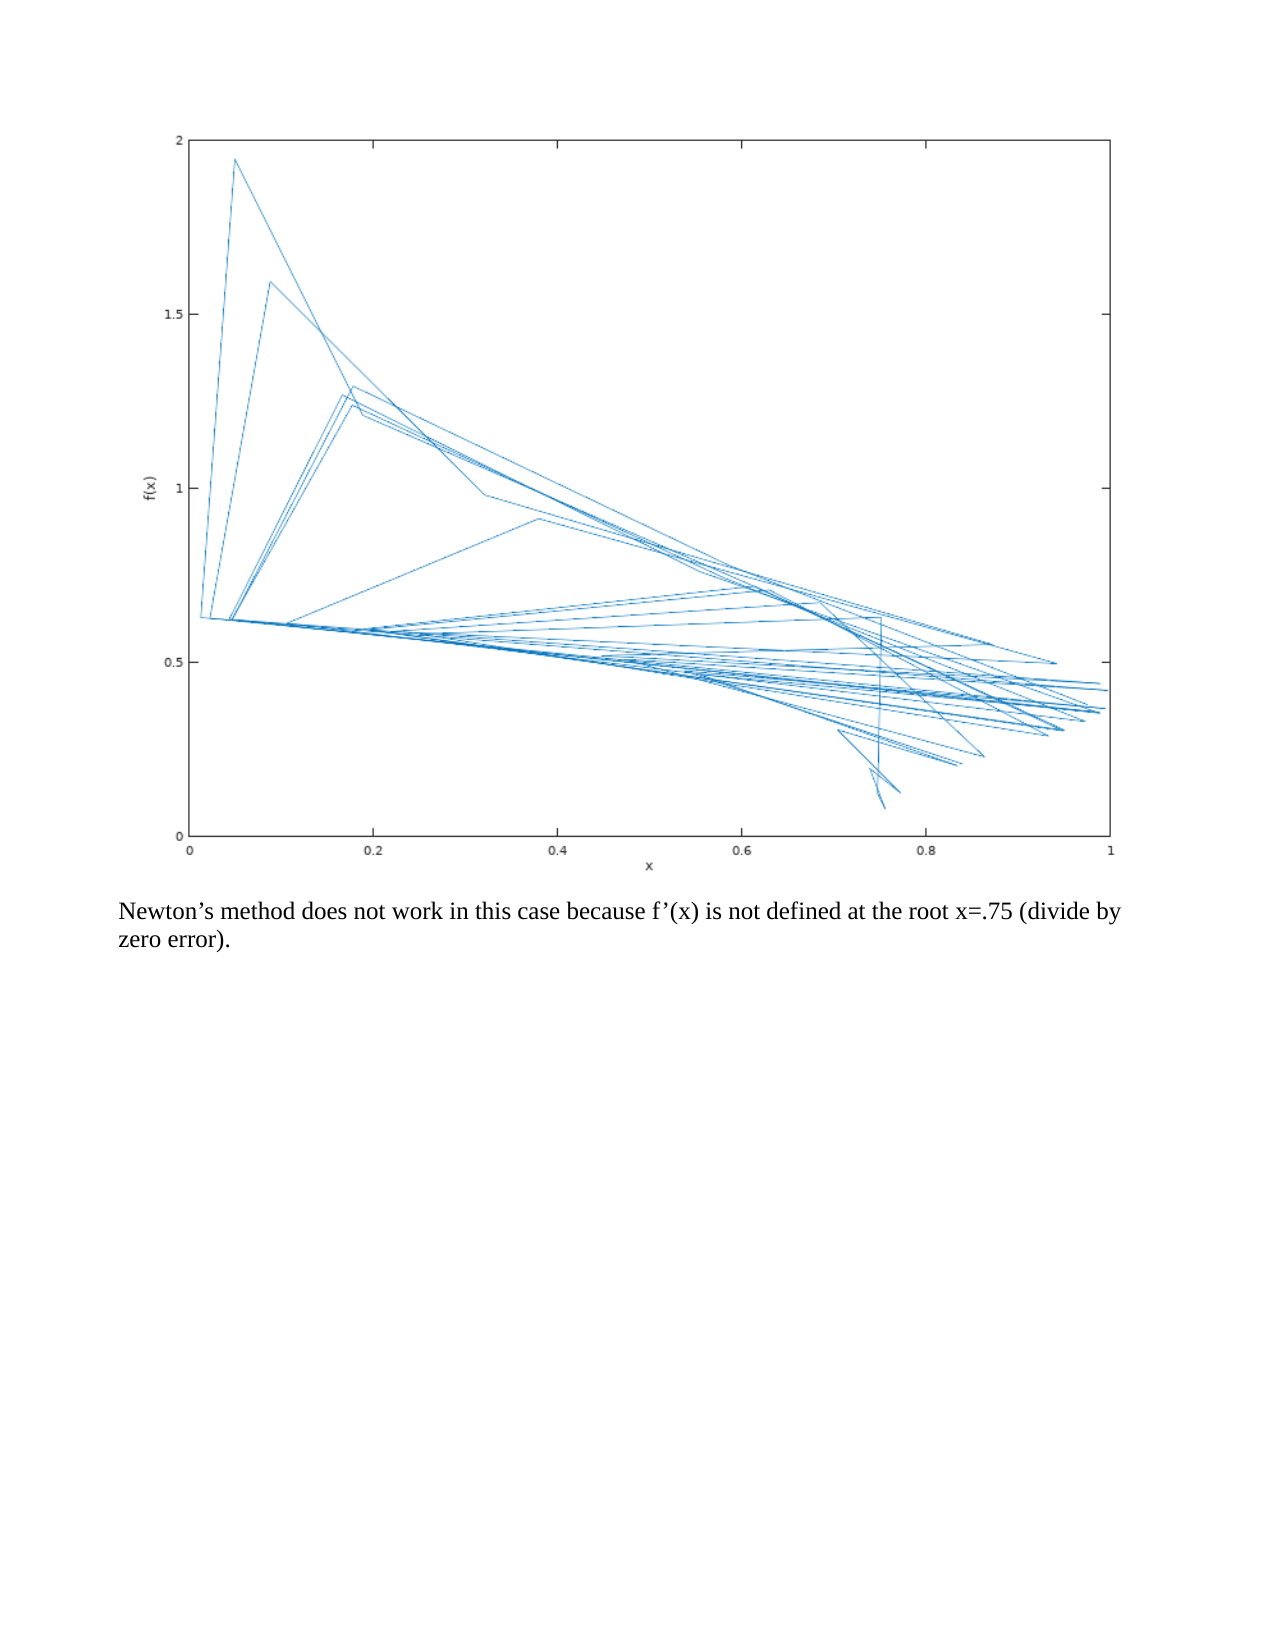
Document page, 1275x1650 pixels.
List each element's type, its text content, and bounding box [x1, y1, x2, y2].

text Newton’s method does not work in this case because f’(x) is not defined at the root x=.75 (divide by zero error). [118, 896, 1157, 953]
